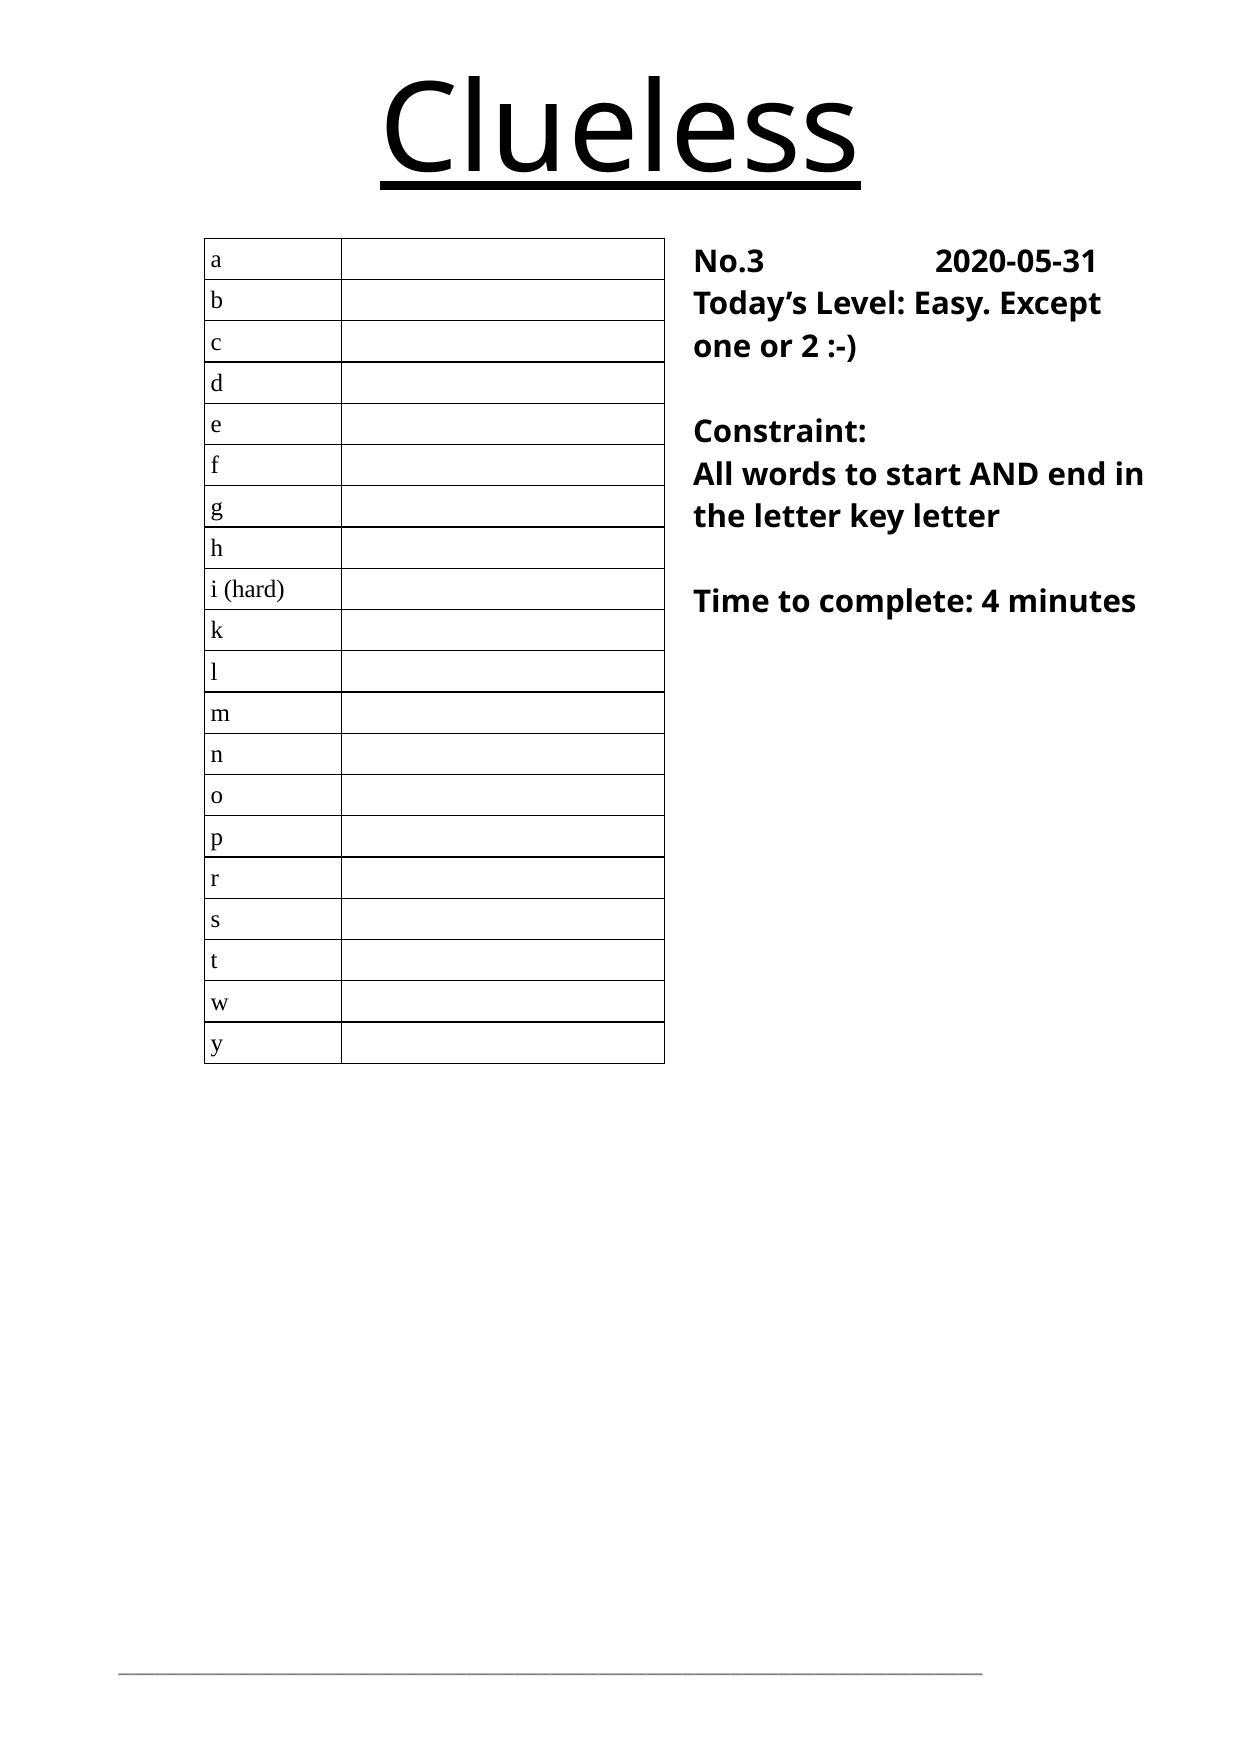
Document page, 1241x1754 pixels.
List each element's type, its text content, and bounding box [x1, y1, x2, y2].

table_cell h [205, 528, 341, 568]
table_cell [342, 404, 664, 444]
table_header a [205, 239, 341, 279]
table_cell [342, 734, 664, 774]
table_cell f [205, 445, 341, 485]
table_cell [342, 280, 664, 320]
table_cell o [205, 775, 341, 815]
table_cell l [205, 651, 341, 691]
table_cell i (hard) [205, 569, 341, 609]
table_cell b [205, 280, 341, 320]
table_cell m [205, 693, 341, 733]
table_cell [342, 610, 664, 650]
table_cell p [205, 816, 341, 856]
table_cell k [205, 610, 341, 650]
table_cell [342, 321, 664, 361]
table_cell g [205, 486, 341, 526]
table_cell s [205, 899, 341, 939]
table_cell [342, 1023, 664, 1063]
table_cell n [205, 734, 341, 774]
table_cell [342, 363, 664, 403]
table_header [342, 239, 664, 279]
table_cell c [205, 321, 341, 361]
table_cell [342, 528, 664, 568]
table_cell d [205, 363, 341, 403]
table_cell [342, 775, 664, 815]
table_cell [342, 899, 664, 939]
table_cell e [205, 404, 341, 444]
table_cell [342, 445, 664, 485]
table_cell [342, 486, 664, 526]
table_cell t [205, 940, 341, 980]
table_cell [342, 651, 664, 691]
table_cell w [205, 981, 341, 1021]
table_cell [342, 693, 664, 733]
table_cell [342, 569, 664, 609]
table_cell r [205, 858, 341, 898]
table_cell y [205, 1023, 341, 1063]
table_cell [342, 858, 664, 898]
table_cell [342, 981, 664, 1021]
table_cell [342, 816, 664, 856]
table_cell [342, 940, 664, 980]
